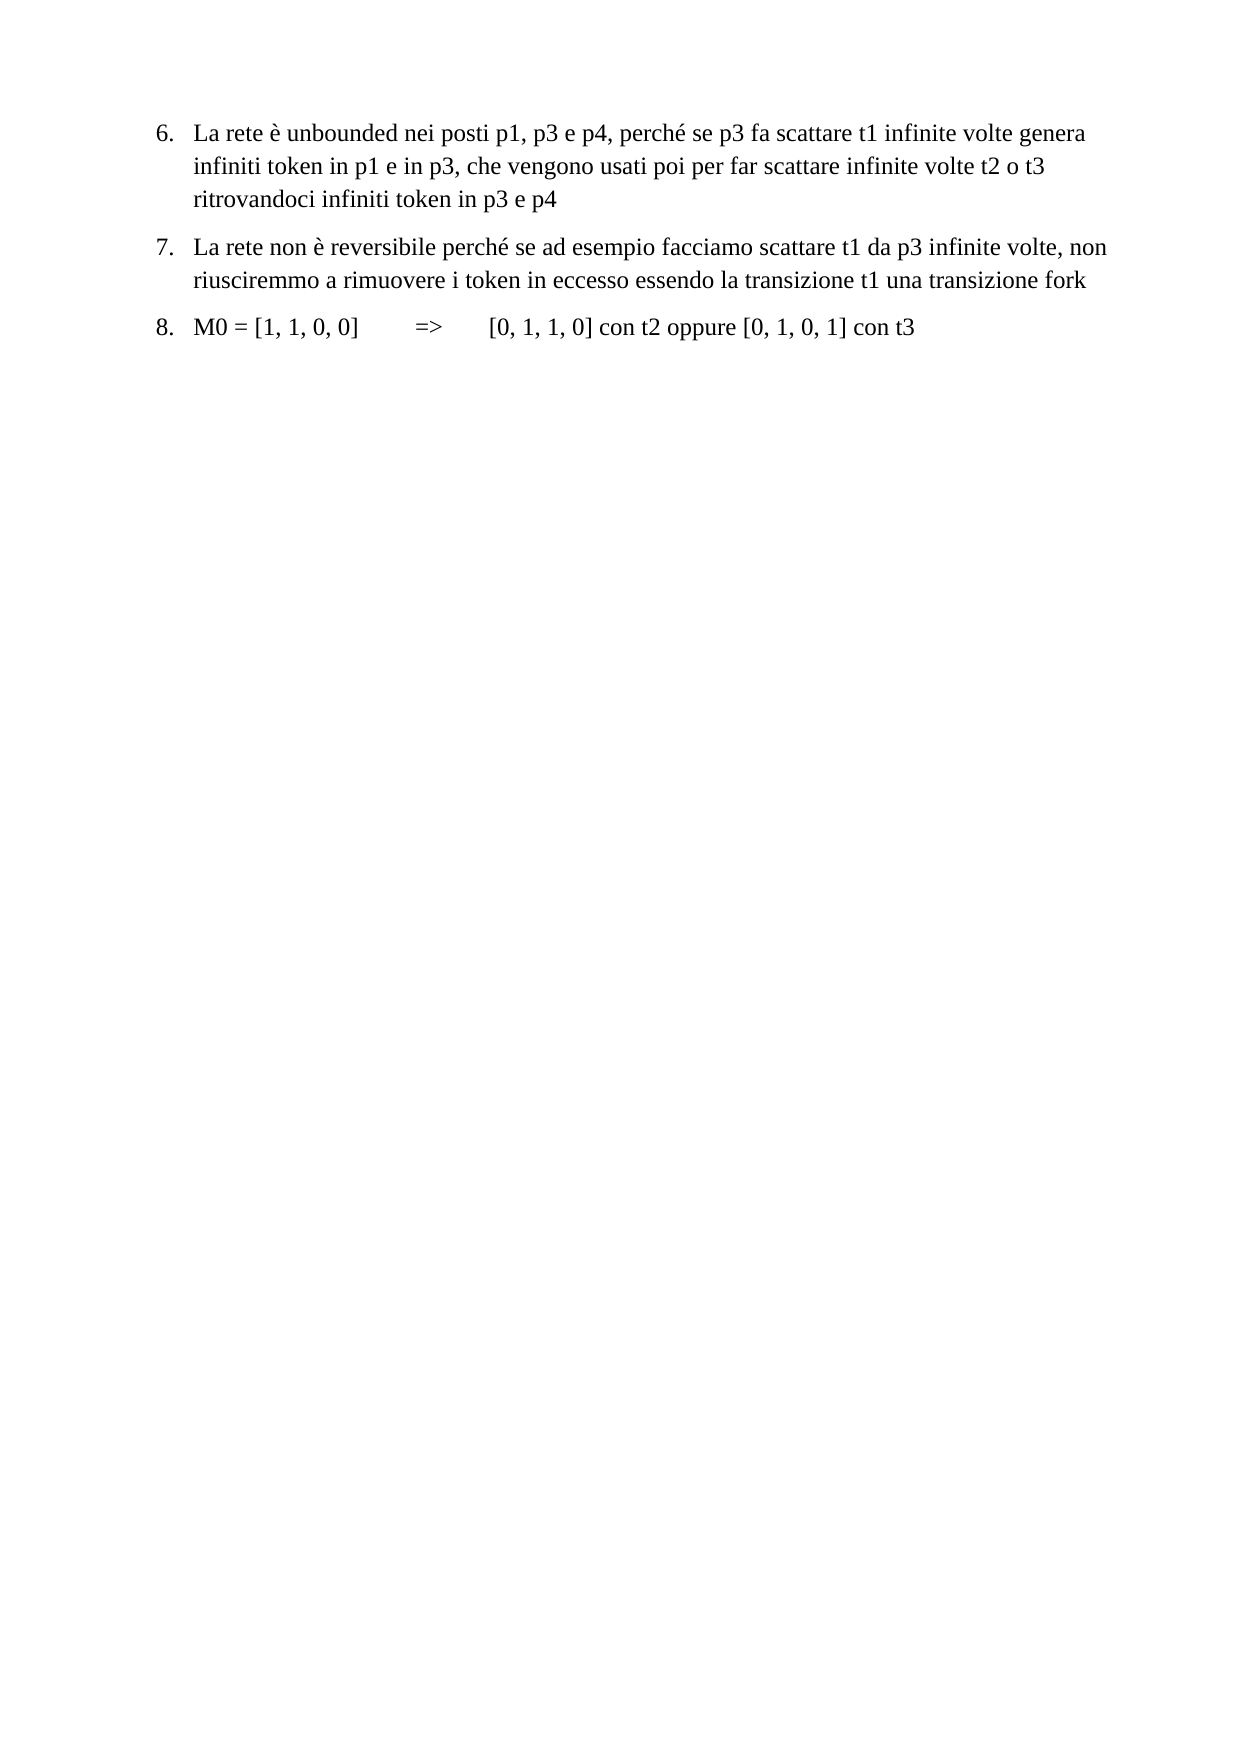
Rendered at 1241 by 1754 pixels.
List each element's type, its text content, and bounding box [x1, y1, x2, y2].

list La rete non è reversibile perché se ad esempio facciamo scattare t1 da p3 infinite volte, non riusciremmo a rimuovere i token in eccesso essendo la transizione t1 una transizione fork [156, 232, 1122, 293]
list La rete è unbounded nei posti p1, p3 e p4, perché se p3 fa scattare t1 infinite volte genera infiniti token in p1 e in p3, che vengono usati poi per far scattare infinite volte t2 o t3 ritrovandoci infiniti token in p3 e p4 [156, 118, 1122, 213]
list M0 = [1, 1, 0, 0] => [0, 1, 1, 0] con t2 oppure [0, 1, 0, 1] con t3 [156, 312, 1122, 341]
